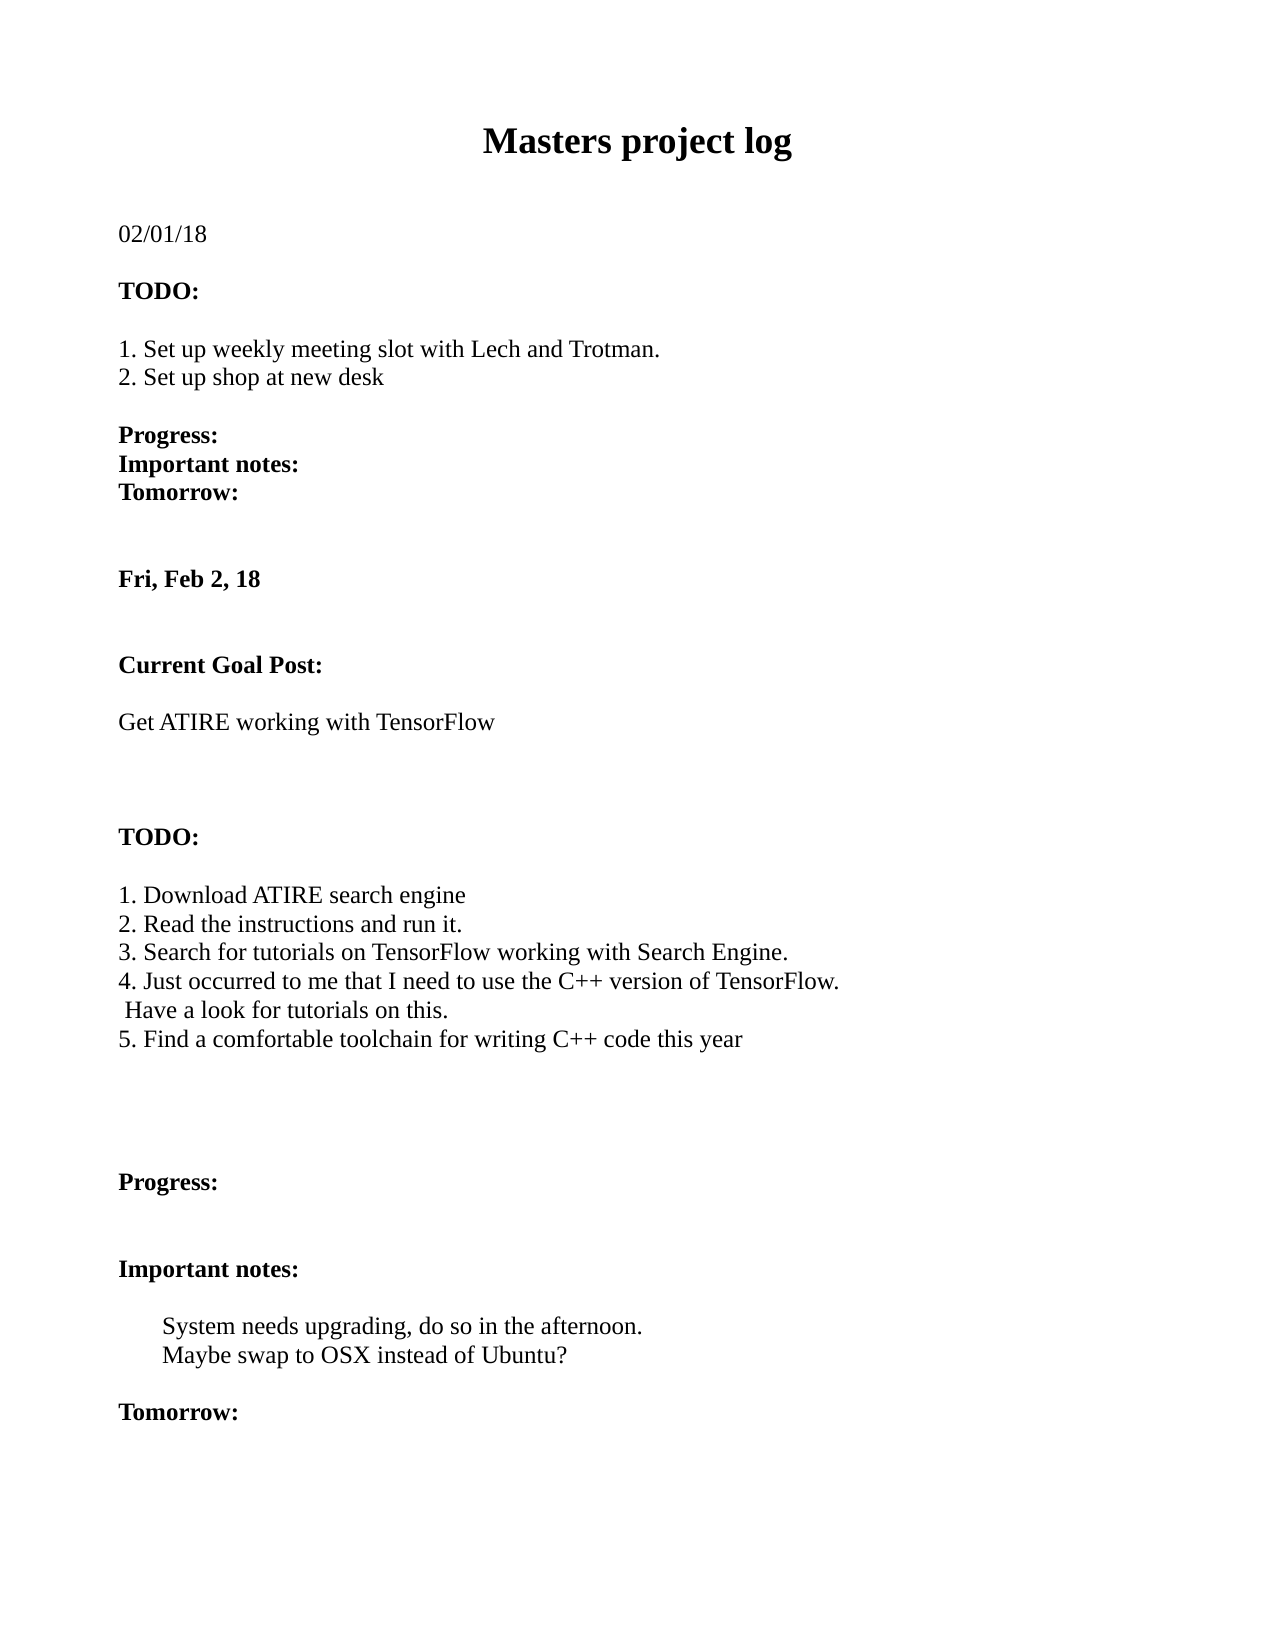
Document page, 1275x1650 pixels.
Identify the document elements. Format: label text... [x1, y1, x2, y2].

text Fri, Feb 2, 18 [118, 564, 1157, 592]
text Progress: [118, 1167, 1157, 1196]
text 02/01/18 [118, 219, 1157, 247]
text TODO: [118, 276, 1157, 305]
text Current Goal Post: [118, 650, 1157, 679]
text Important notes: [118, 1254, 1157, 1282]
text TODO: [118, 822, 1157, 851]
text 1. Download ATIRE search engine [118, 880, 1157, 909]
text 4. Just occurred to me that I need to use the C++ version of TensorFlow. [118, 966, 1157, 995]
text Tomorrow: [118, 477, 1157, 506]
text 5. Find a comfortable toolchain for writing C++ code this year [118, 1024, 1157, 1052]
text Masters project log [118, 118, 1157, 161]
text 2. Read the instructions and run it. [118, 909, 1157, 937]
text Maybe swap to OSX instead of Ubuntu? [118, 1340, 1157, 1369]
text 1. Set up weekly meeting slot with Lech and Trotman. [118, 334, 1157, 362]
text 2. Set up shop at new desk [118, 362, 1157, 391]
text Tomorrow: [118, 1397, 1157, 1426]
text Get ATIRE working with TensorFlow [118, 707, 1157, 736]
text Progress: [118, 420, 1157, 449]
text 3. Search for tutorials on TensorFlow working with Search Engine. [118, 937, 1157, 966]
text Have a look for tutorials on this. [118, 995, 1157, 1024]
text System needs upgrading, do so in the afternoon. [118, 1311, 1157, 1340]
text Important notes: [118, 449, 1157, 477]
